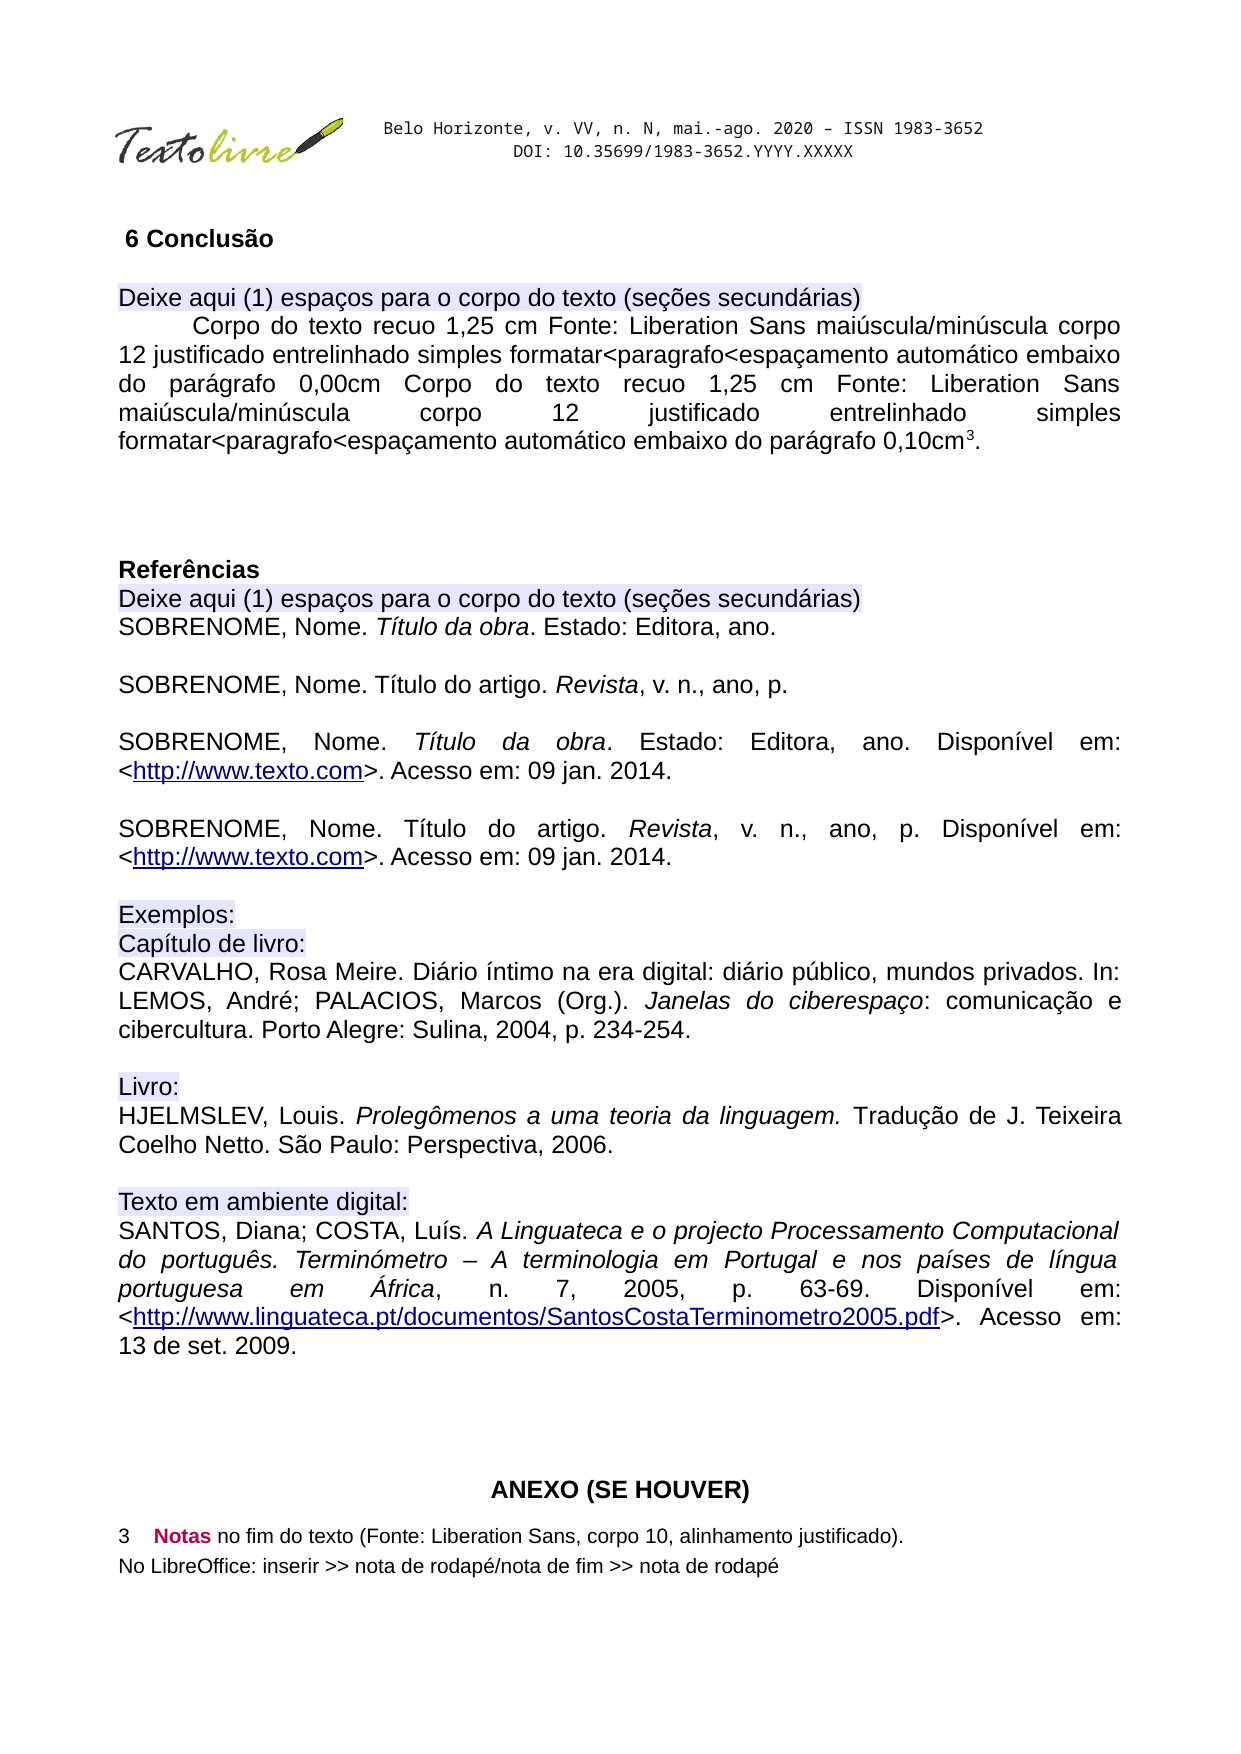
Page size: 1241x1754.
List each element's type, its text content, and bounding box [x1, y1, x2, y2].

text HJELMSLEV, Louis. Prolegômenos a uma teoria da linguagem. Tradução de J. Teixeira Coelho Netto. São Paulo: Perspectiva, 2006. [118, 1101, 1122, 1158]
text Exemplos: [118, 900, 1122, 928]
text Capítulo de livro: [118, 928, 1122, 957]
subtitle Referências [118, 555, 1122, 583]
text SOBRENOME, Nome. Título da obra. Estado: Editora, ano. Disponível em: <http://www.texto.com>. Acesso em: 09 jan. 2014. [118, 727, 1122, 785]
picture [115, 118, 344, 163]
text Anexo (Se houver) [118, 1475, 1122, 1503]
text SANTOS, Diana; COSTA, Luís. A Linguateca e o projecto Processamento Computacional do português. Terminómetro – A terminologia em Portugal e nos países de língua portuguesa em África, n. 7, 2005, p. 63-69. Disponível em: <http://www.linguateca.pt/documentos/SantosCostaTerminometro2005.pdf>. Acesso em: 13 de set. 2009. [118, 1216, 1122, 1360]
text CARVALHO, Rosa Meire. Diário íntimo na era digital: diário público, mundos privados. In: LEMOS, André; PALACIOS, Marcos (Org.). Janelas do ciberespaço: comunicação e cibercultura. Porto Alegre: Sulina, 2004, p. 234-254. [118, 957, 1122, 1043]
text SOBRENOME, Nome. Título do artigo. Revista, v. n., ano, p. Disponível em: <http://www.texto.com>. Acesso em: 09 jan. 2014. [118, 813, 1122, 871]
list Deixe aqui (1) espaços para o corpo do texto (seções secundárias) [118, 283, 1122, 311]
text Texto em ambiente digital: [118, 1187, 1122, 1216]
text Livro: [118, 1072, 1122, 1101]
text SOBRENOME, Nome. Título do artigo. Revista, v. n., ano, p. [118, 670, 1122, 698]
text No LibreOffice: inserir >> nota de rodapé/nota de fim >> nota de rodapé [118, 1554, 1122, 1578]
text Corpo do texto recuo 1,25 cm Fonte: Liberation Sans maiúscula/minúscula corpo 12 justificado entrelinhado simples formatar<paragrafo<espaçamento automático embaixo do parágrafo 0,00cm Corpo do texto recuo 1,25 cm Fonte: Liberation Sans maiúscula/minúscula corpo 12 justificado entrelinhado simples formatar<paragrafo<espaçamento automático embaixo do parágrafo 0,10cm. [118, 311, 1122, 455]
subtitle Conclusão [118, 224, 1122, 253]
list Deixe aqui (1) espaços para o corpo do texto (seções secundárias) [118, 583, 1122, 612]
text Notas no fim do texto (Fonte: Liberation Sans, corpo 10, alinhamento justificado). [118, 1524, 1122, 1548]
text SOBRENOME, Nome. Título da obra. Estado: Editora, ano. [118, 612, 1122, 641]
